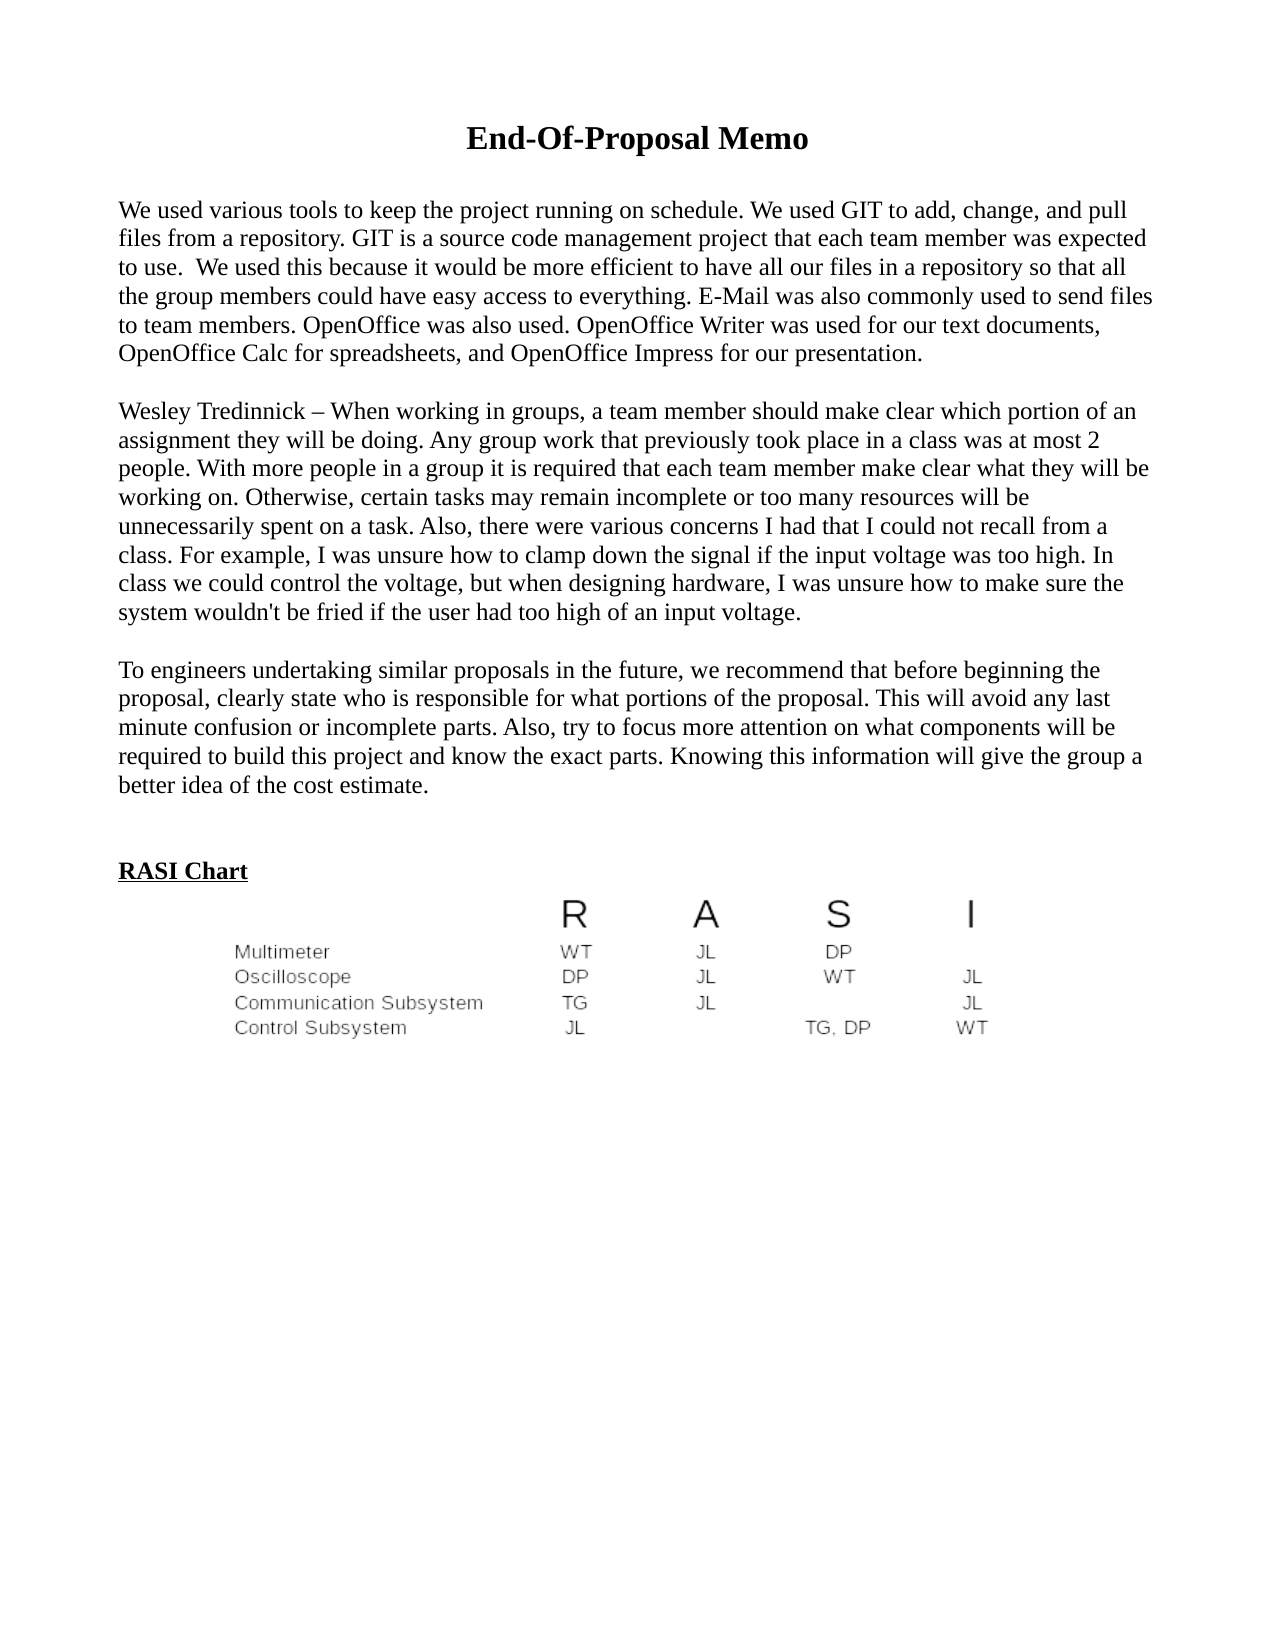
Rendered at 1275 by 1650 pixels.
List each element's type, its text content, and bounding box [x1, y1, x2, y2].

text We used various tools to keep the project running on schedule. We used GIT to add, change, and pull files from a repository. GIT is a source code management project that each team member was expected to use. We used this because it would be more efficient to have all our files in a repository so that all the group members could have easy access to everything. E-Mail was also commonly used to send files to team members. OpenOffice was also used. OpenOffice Writer was used for our text documents, OpenOffice Calc for spreadsheets, and OpenOffice Impress for our presentation. [118, 195, 1157, 367]
text RASI Chart [118, 856, 1157, 885]
text End-Of-Proposal Memo [118, 118, 1157, 156]
text To engineers undertaking similar proposals in the future, we recommend that before beginning the proposal, clearly state who is responsible for what portions of the proposal. This will avoid any last minute confusion or incomplete parts. Also, try to focus more attention on what components will be required to build this project and know the exact parts. Knowing this information will give the group a better idea of the cost estimate. [118, 655, 1157, 798]
text Wesley Tredinnick – When working in groups, a team member should make clear which portion of an assignment they will be doing. Any group work that previously took place in a class was at most 2 people. With more people in a group it is required that each team member make clear what they will be working on. Otherwise, certain tasks may remain incomplete or too many resources will be unnecessarily spent on a task. Also, there were various concerns I had that I could not recall from a class. For example, I was unsure how to clamp down the signal if the input voltage was too high. In class we could control the voltage, but when designing hardware, I was unsure how to make sure the system wouldn't be fried if the user had too high of an input voltage. [118, 396, 1157, 626]
